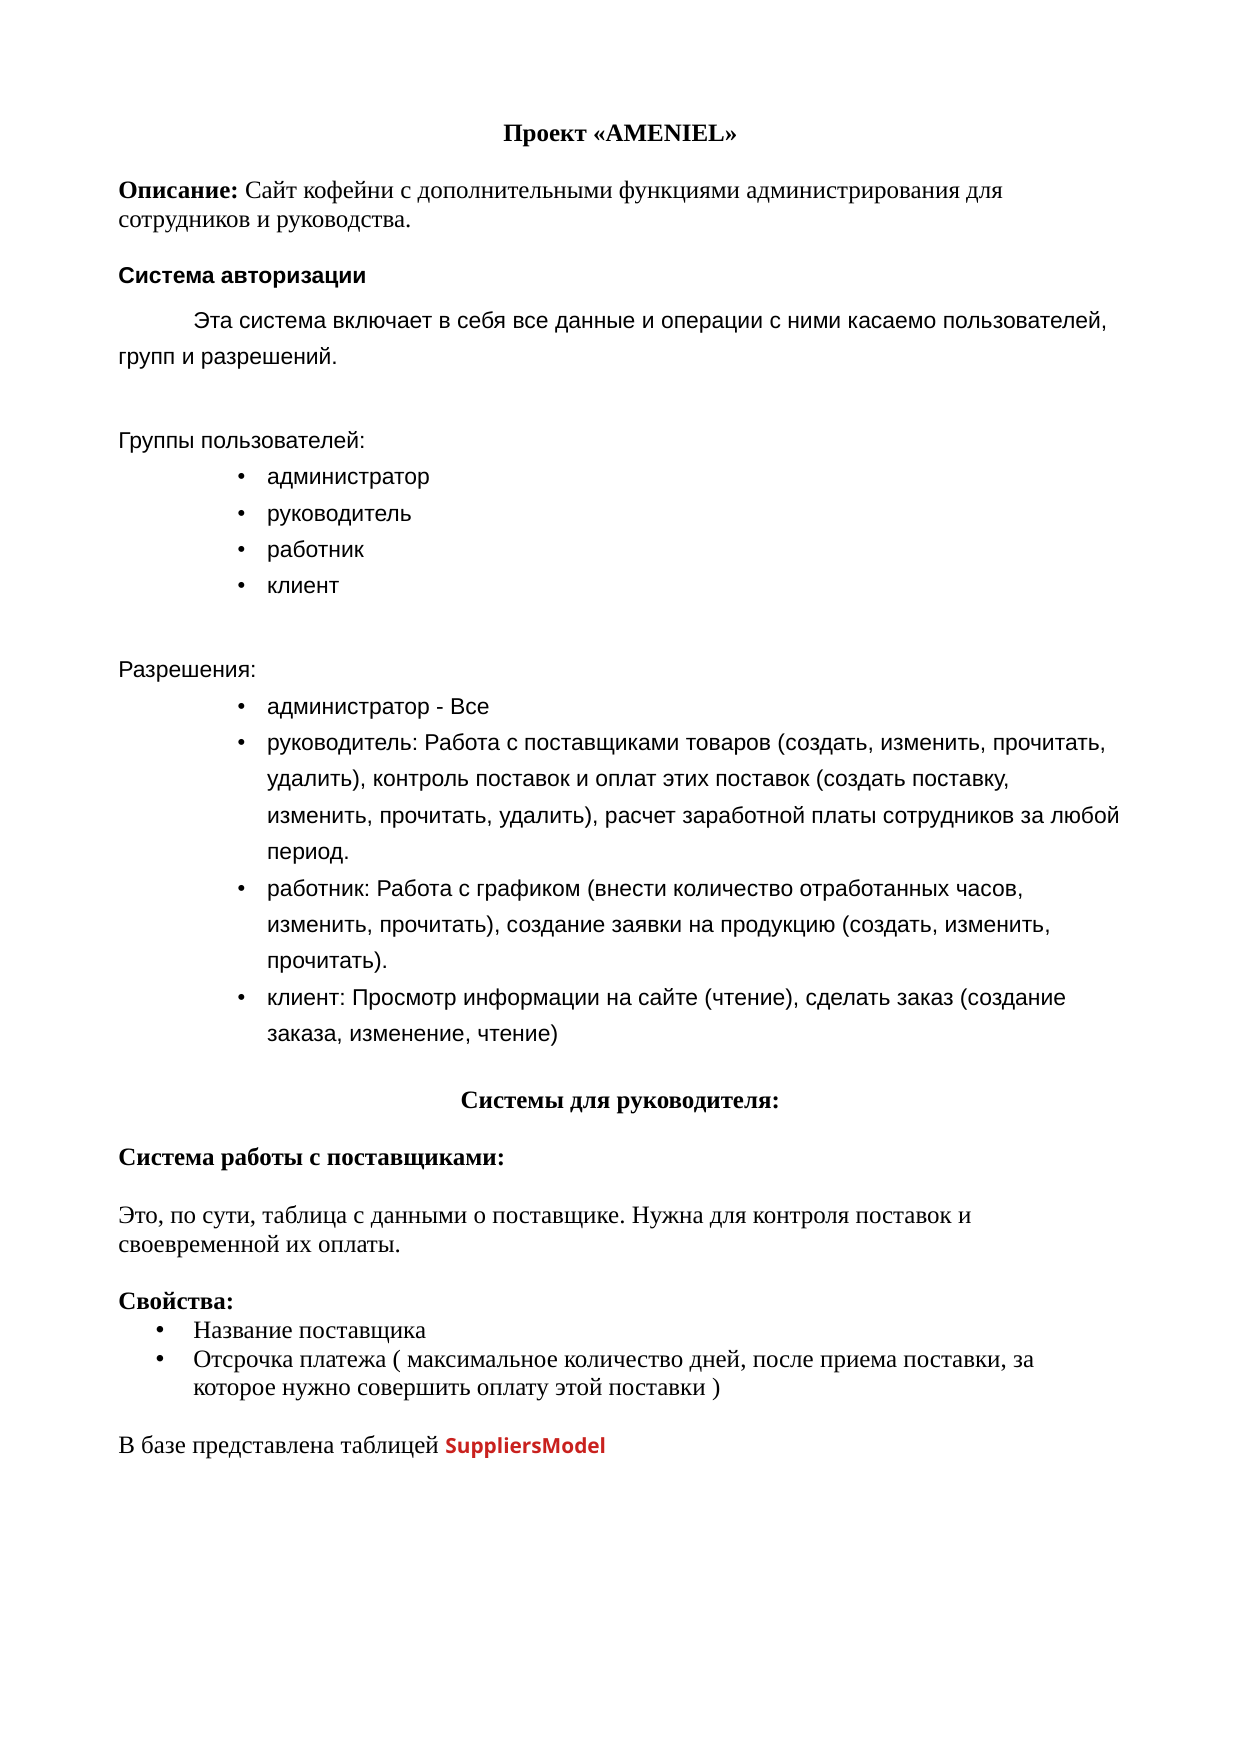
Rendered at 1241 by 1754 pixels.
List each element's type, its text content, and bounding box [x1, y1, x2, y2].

list Отсрочка платежа ( максимальное количество дней, после приема поставки, за которое нужно совершить оплату этой поставки ) [156, 1344, 1122, 1401]
list администратор - Все [237, 693, 1122, 719]
text Система авторизации [118, 262, 1122, 288]
text Эта система включает в себя все данные и операции с ними касаемо пользователей, групп и разрешений. [118, 307, 1122, 369]
text Разрешения: [118, 656, 1122, 683]
list работник [237, 536, 1122, 562]
list руководитель [237, 500, 1122, 526]
list руководитель: Работа с поставщиками товаров (создать, изменить, прочитать, удалить), контроль поставок и оплат этих поставок (создать поставку, изменить, прочитать, удалить), расчет заработной платы сотрудников за любой период. [237, 729, 1122, 864]
text Описание: Сайт кофейни с дополнительными функциями администрирования для сотрудников и руководства. [118, 176, 1122, 233]
list клиент: Просмотр информации на сайте (чтение), сделать заказ (создание заказа, изменение, чтение) [237, 983, 1122, 1046]
text В базе представлена таблицей SuppliersModel [118, 1430, 1122, 1459]
text Система работы с поставщиками: [118, 1142, 1122, 1171]
list клиент [237, 572, 1122, 599]
list Название поставщика [156, 1315, 1122, 1344]
text Группы пользователей: [118, 427, 1122, 453]
text Системы для руководителя: [118, 1085, 1122, 1114]
list администратор [237, 463, 1122, 490]
text Это, по сути, таблица с данными о поставщике. Нужна для контроля поставок и своевременной их оплаты. [118, 1200, 1122, 1257]
text Свойства: [118, 1286, 1122, 1315]
list работник: Работа с графиком (внести количество отработанных часов, изменить, прочитать), создание заявки на продукцию (создать, изменить, прочитать). [237, 874, 1122, 973]
text Проект «AMENIEL» [118, 118, 1122, 147]
